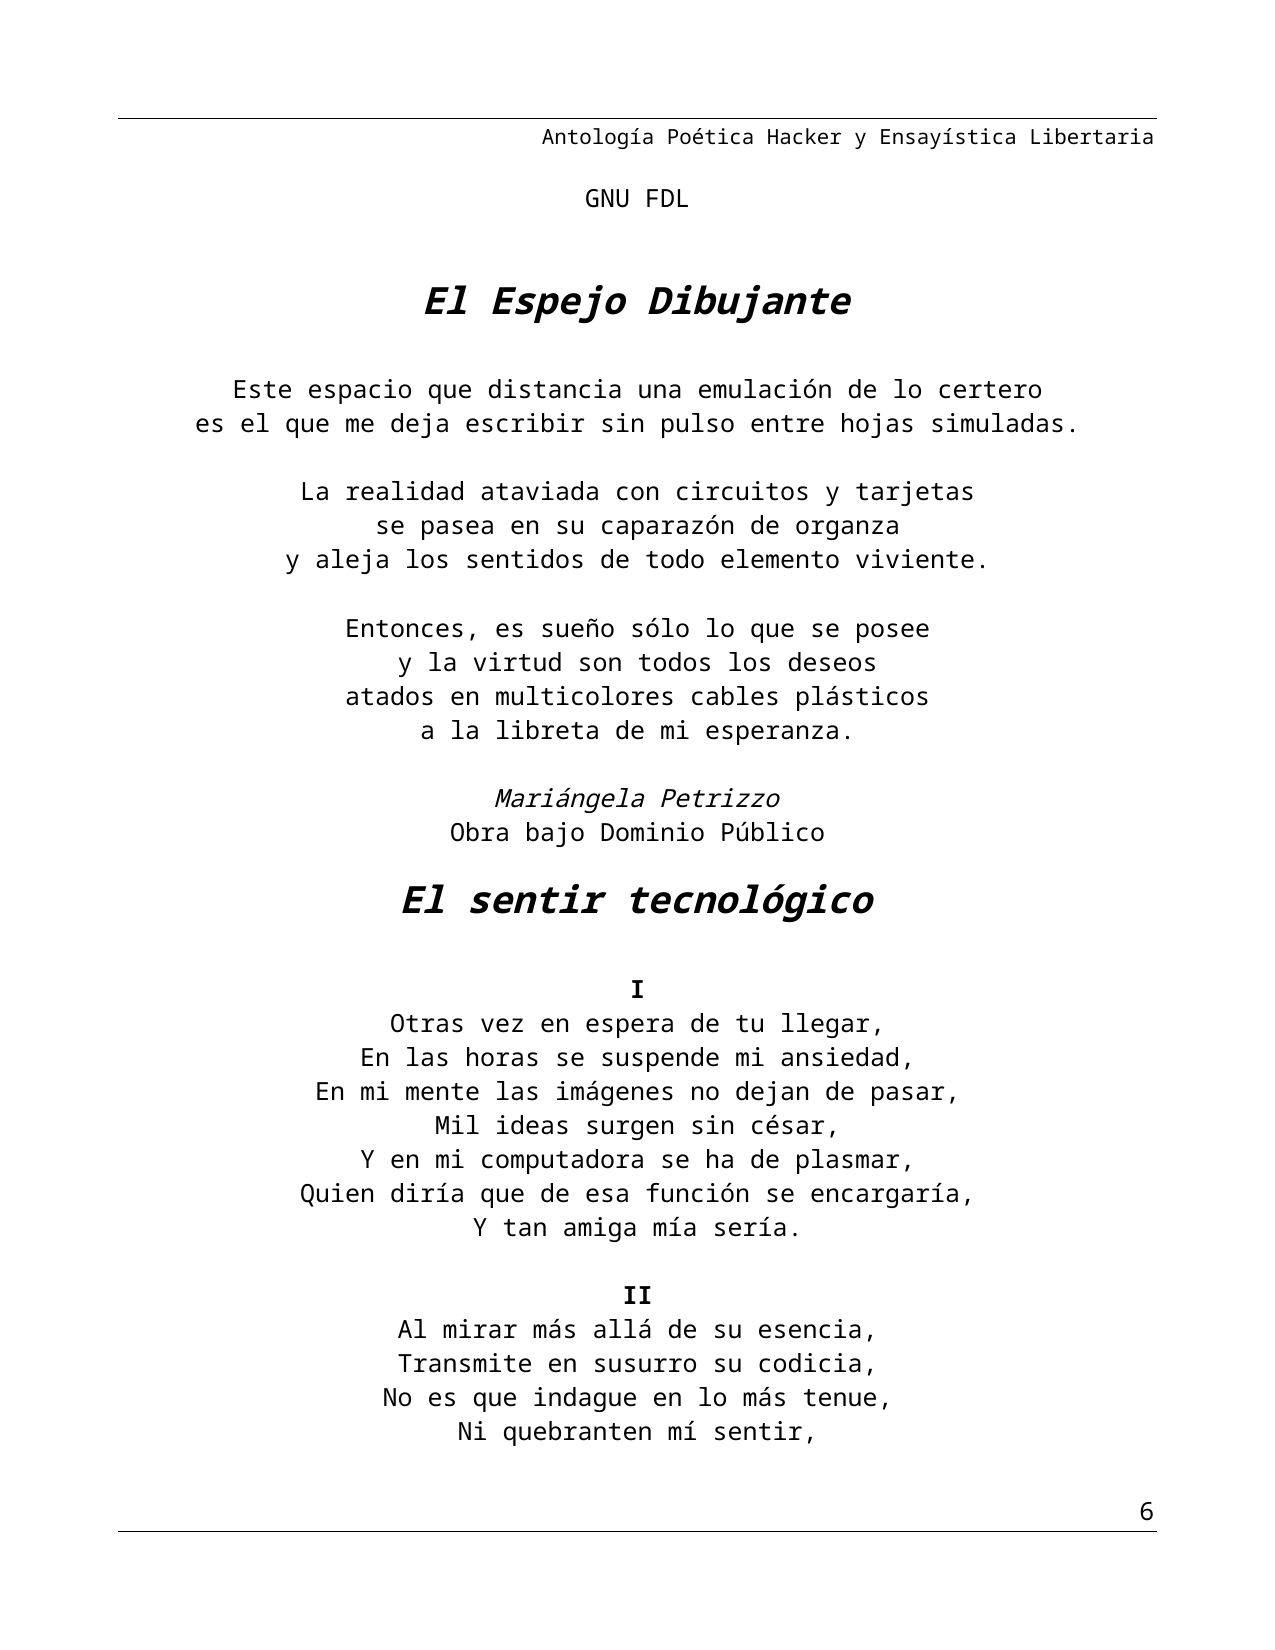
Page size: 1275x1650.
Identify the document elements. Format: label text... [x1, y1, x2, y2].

text La realidad ataviada con circuitos y tarjetas [121, 474, 1154, 508]
text y aleja los sentidos de todo elemento viviente. [121, 542, 1154, 576]
text GNU FDL [121, 181, 1154, 215]
text Mariángela Petrizzo [121, 781, 1154, 814]
text a la libreta de mi esperanza. [121, 712, 1154, 746]
text Y tan amiga mía sería. [121, 1210, 1154, 1244]
text es el que me deja escribir sin pulso entre hojas simuladas. [121, 406, 1154, 440]
text Transmite en susurro su codicia, [121, 1346, 1154, 1380]
text Entonces, es sueño sólo lo que se posee [121, 610, 1154, 644]
text Obra bajo Dominio Público [121, 814, 1154, 849]
text y la virtud son todos los deseos [121, 644, 1154, 678]
text Mil ideas surgen sin césar, [121, 1107, 1154, 1142]
text Quien diría que de esa función se encargaría, [121, 1176, 1154, 1210]
text No es que indague en lo más tenue, [121, 1380, 1154, 1414]
text Ni quebranten mí sentir, [121, 1414, 1154, 1448]
subtitle El Espejo Dibujante [121, 274, 1154, 325]
subtitle El sentir tecnológico [121, 874, 1154, 925]
text atados en multicolores cables plásticos [121, 678, 1154, 712]
text II [121, 1278, 1154, 1312]
text En mi mente las imágenes no dejan de pasar, [121, 1073, 1154, 1107]
text I [121, 971, 1154, 1005]
text Y en mi computadora se ha de plasmar, [121, 1142, 1154, 1176]
text se pasea en su caparazón de organza [121, 508, 1154, 542]
text Este espacio que distancia una emulación de lo certero [121, 372, 1154, 406]
text En las horas se suspende mi ansiedad, [121, 1039, 1154, 1073]
text Otras vez en espera de tu llegar, [121, 1005, 1154, 1039]
text Al mirar más allá de su esencia, [121, 1312, 1154, 1346]
